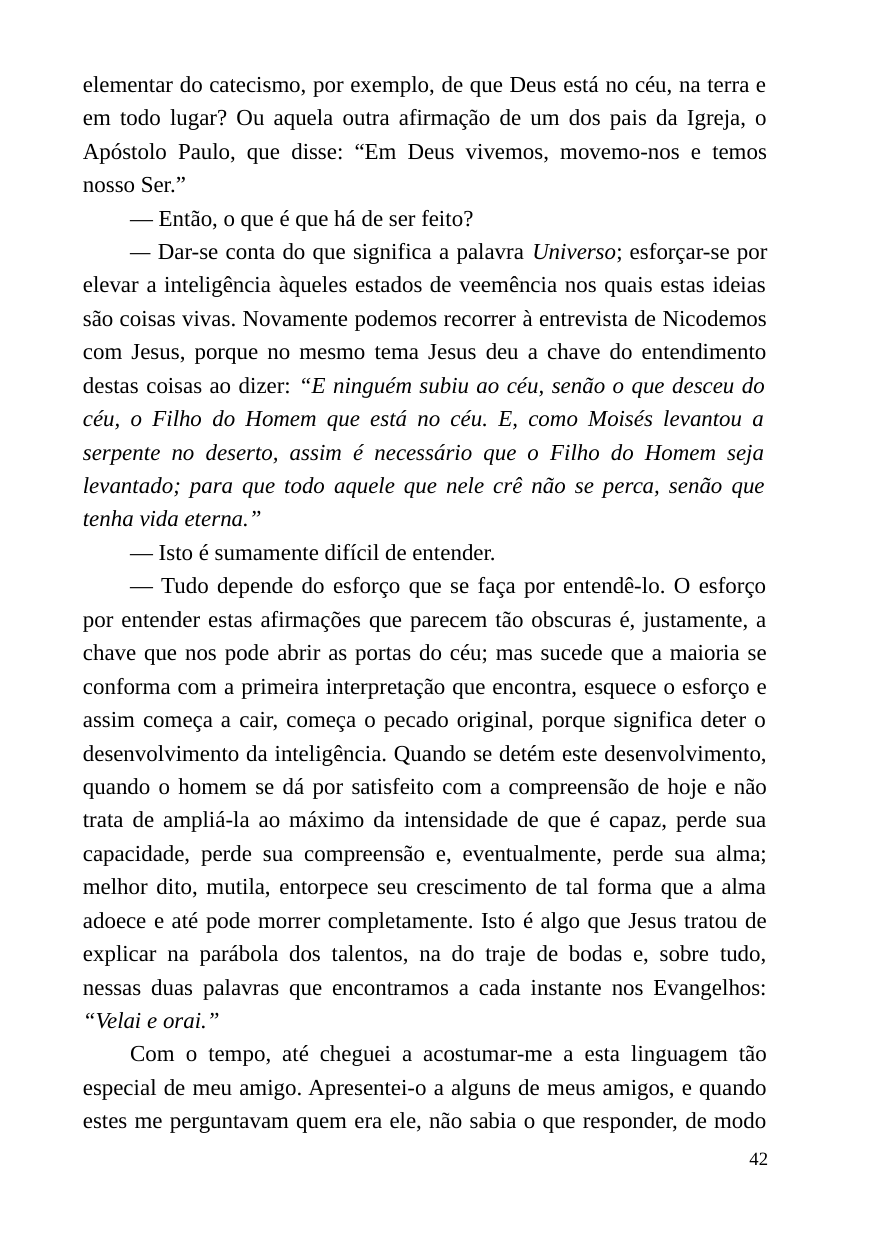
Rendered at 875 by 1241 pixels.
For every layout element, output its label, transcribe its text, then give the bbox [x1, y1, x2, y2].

text Com o tempo, até cheguei a acostumar-me a esta linguagem tão especial de meu amigo. Apresentei-o a alguns de meus amigos, e quando estes me perguntavam quem era ele, não sabia o que responder, de modo [83, 1041, 768, 1134]
text — Isto é sumamente difícil de entender. [83, 539, 768, 565]
text — Dar-se conta do que significa a palavra Universo; esforçar-se por elevar a inteligência àqueles estados de veemência nos quais estas ideias são coisas vivas. Novamente podemos recorrer à entrevista de Nicodemos com Jesus, porque no mesmo tema Jesus deu a chave do entendimento destas coisas ao dizer: “E ninguém subiu ao céu, senão o que desceu do céu, o Filho do Homem que está no céu. E, como Moisés levantou a serpente no deserto, assim é necessário que o Filho do Homem seja levantado; para que todo aquele que nele crê não se perca, senão que tenha vida eterna.” [83, 238, 768, 532]
text elementar do catecismo, por exemplo, de que Deus está no céu, na terra e em todo lugar? Ou aquela outra afirmação de um dos pais da Igreja, o Apóstolo Paulo, que disse: “Em Deus vivemos, movemo-nos e temos nosso Ser.” [83, 71, 768, 197]
text — Tudo depende do esforço que se faça por entendê-lo. O esforço por entender estas afirmações que parecem tão obscuras é, justamente, a chave que nos pode abrir as portas do céu; mas sucede que a maioria se conforma com a primeira interpretação que encontra, esquece o esforço e assim começa a cair, começa o pecado original, porque significa deter o desenvolvimento da inteligência. Quando se detém este desenvolvimento, quando o homem se dá por satisfeito com a compreensão de hoje e não trata de ampliá-la ao máximo da intensidade de que é capaz, perde sua capacidade, perde sua compreensão e, eventualmente, perde sua alma; melhor dito, mutila, entorpece seu crescimento de tal forma que a alma adoece e até pode morrer completamente. Isto é algo que Jesus tratou de explicar na parábola dos talentos, na do traje de bodas e, sobre tudo, nessas duas palavras que encontramos a cada instante nos Evangelhos: “Velai e orai.” [83, 572, 768, 1033]
text — Então, o que é que há de ser feito? [83, 204, 768, 231]
